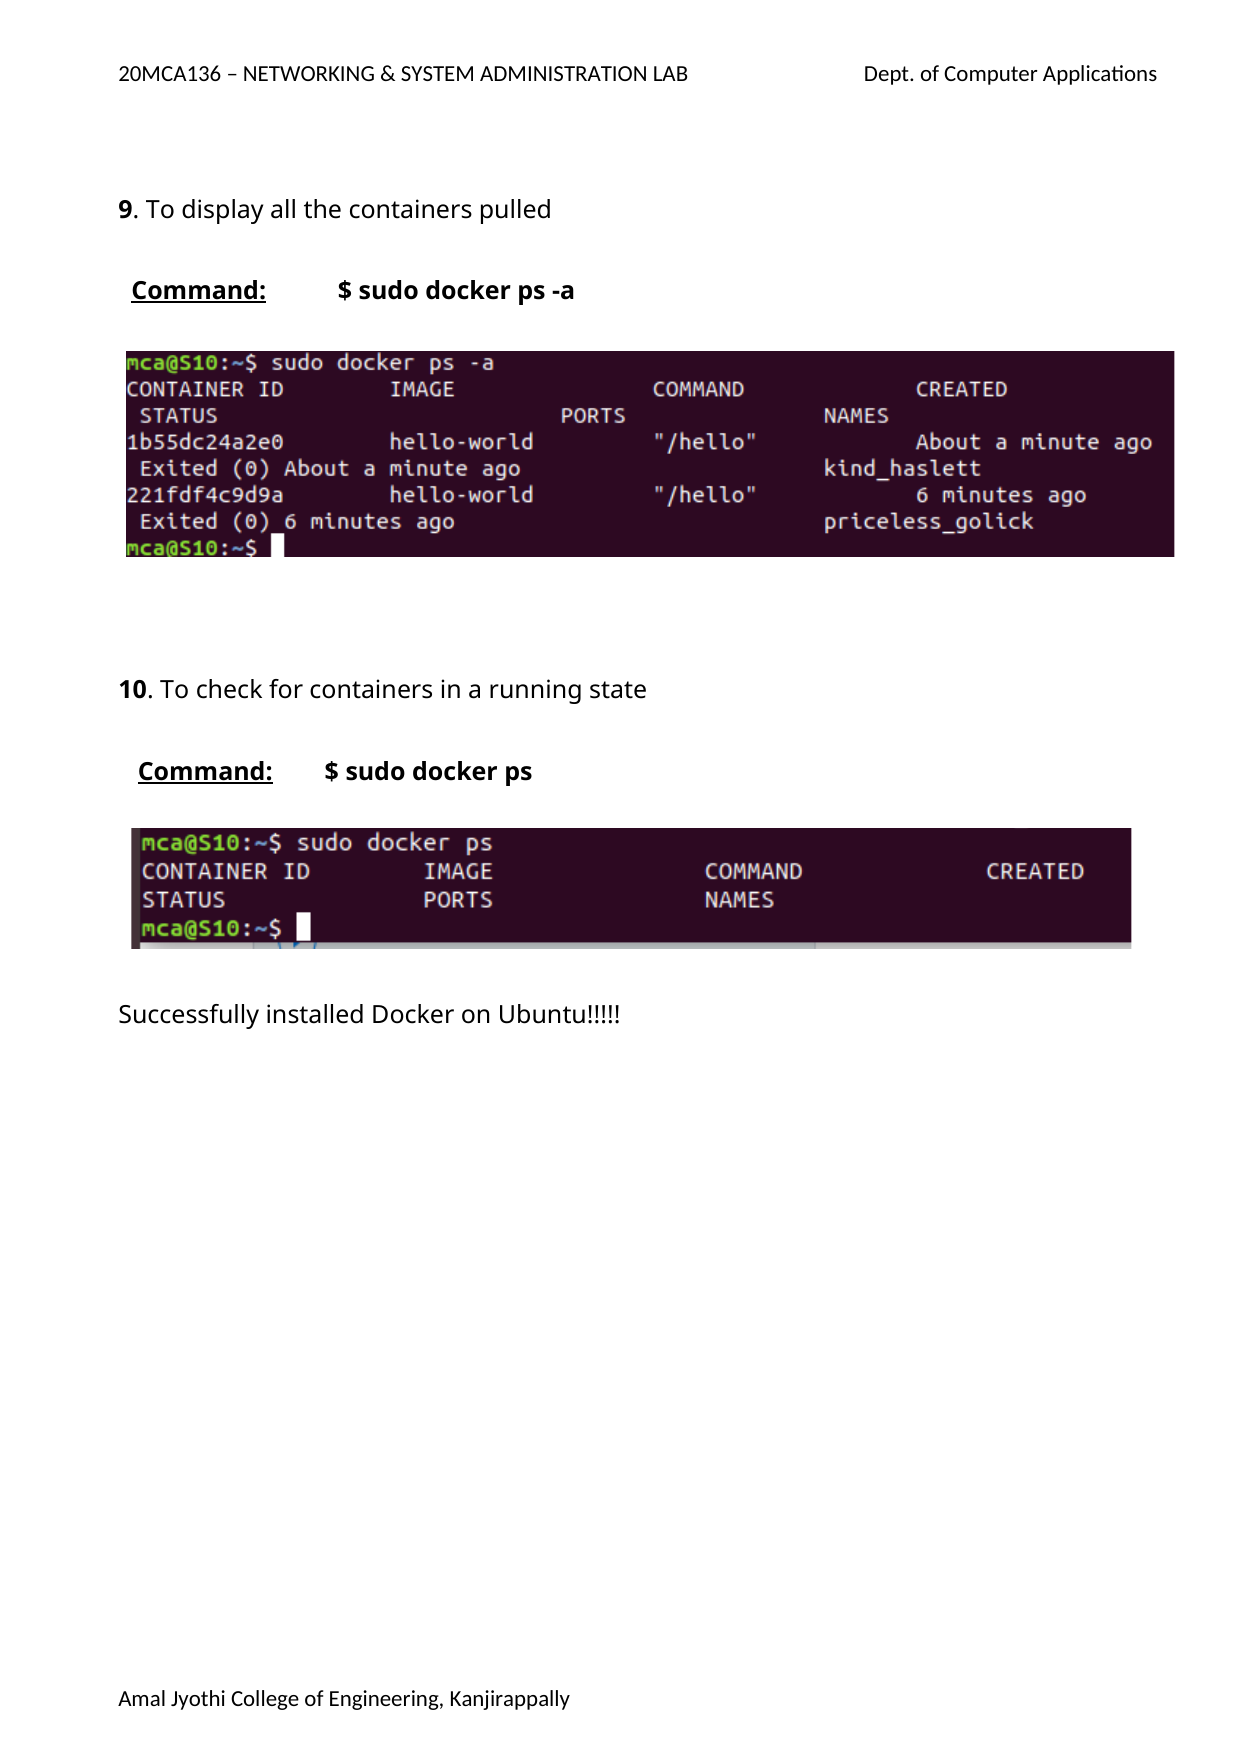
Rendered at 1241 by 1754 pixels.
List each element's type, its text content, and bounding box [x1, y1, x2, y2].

text 9. To display all the containers pulled [118, 185, 1167, 225]
picture [126, 351, 1175, 557]
picture [131, 828, 1132, 949]
text 10. To check for containers in a running state [118, 666, 1167, 706]
text Successfully installed Docker on Ubuntu!!!!! [118, 991, 1167, 1031]
text Command: $ sudo docker ps -a [118, 266, 1167, 307]
text Command: $ sudo docker ps [118, 747, 1167, 787]
